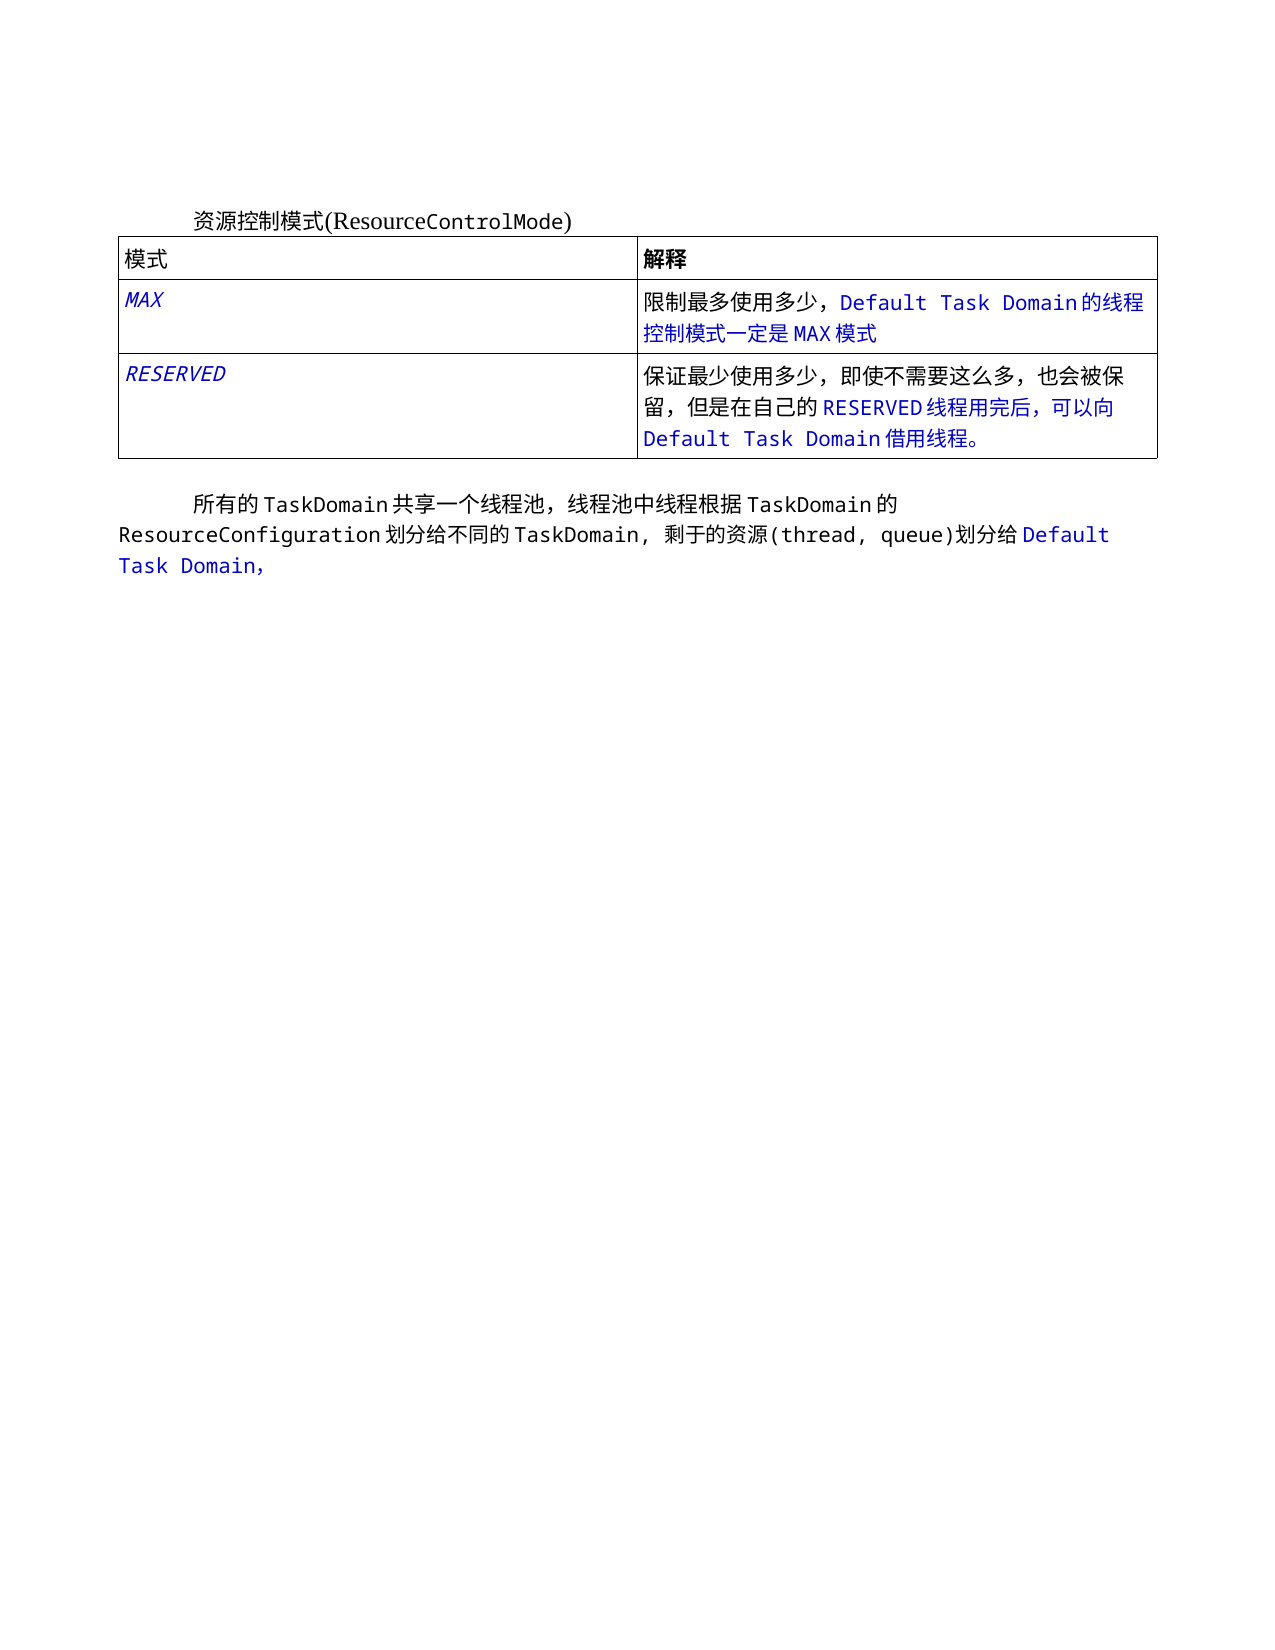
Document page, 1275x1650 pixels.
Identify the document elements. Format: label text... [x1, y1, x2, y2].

text 资源控制模式(ResourceControlMode) [118, 204, 1157, 236]
table_header 模式 [119, 237, 637, 279]
table_header 解释 [638, 237, 1157, 279]
table_cell 限制最多使用多少，Default Task Domain的线程控制模式一定是 MAX模式 [638, 280, 1157, 353]
text 所有的TaskDomain共享一个线程池，线程池中线程根据TaskDomain的ResourceConfiguration划分给不同的TaskDomain, 剩于的资源(thread, queue)划分给Default Task Domain， [118, 487, 1157, 579]
table_cell MAX [119, 280, 637, 353]
table_cell RESERVED [119, 354, 637, 458]
table_cell 保证最少使用多少，即使不需要这么多，也会被保留，但是在自己的RESERVED线程用完后，可以向Default Task Domain借用线程。 [638, 354, 1157, 458]
